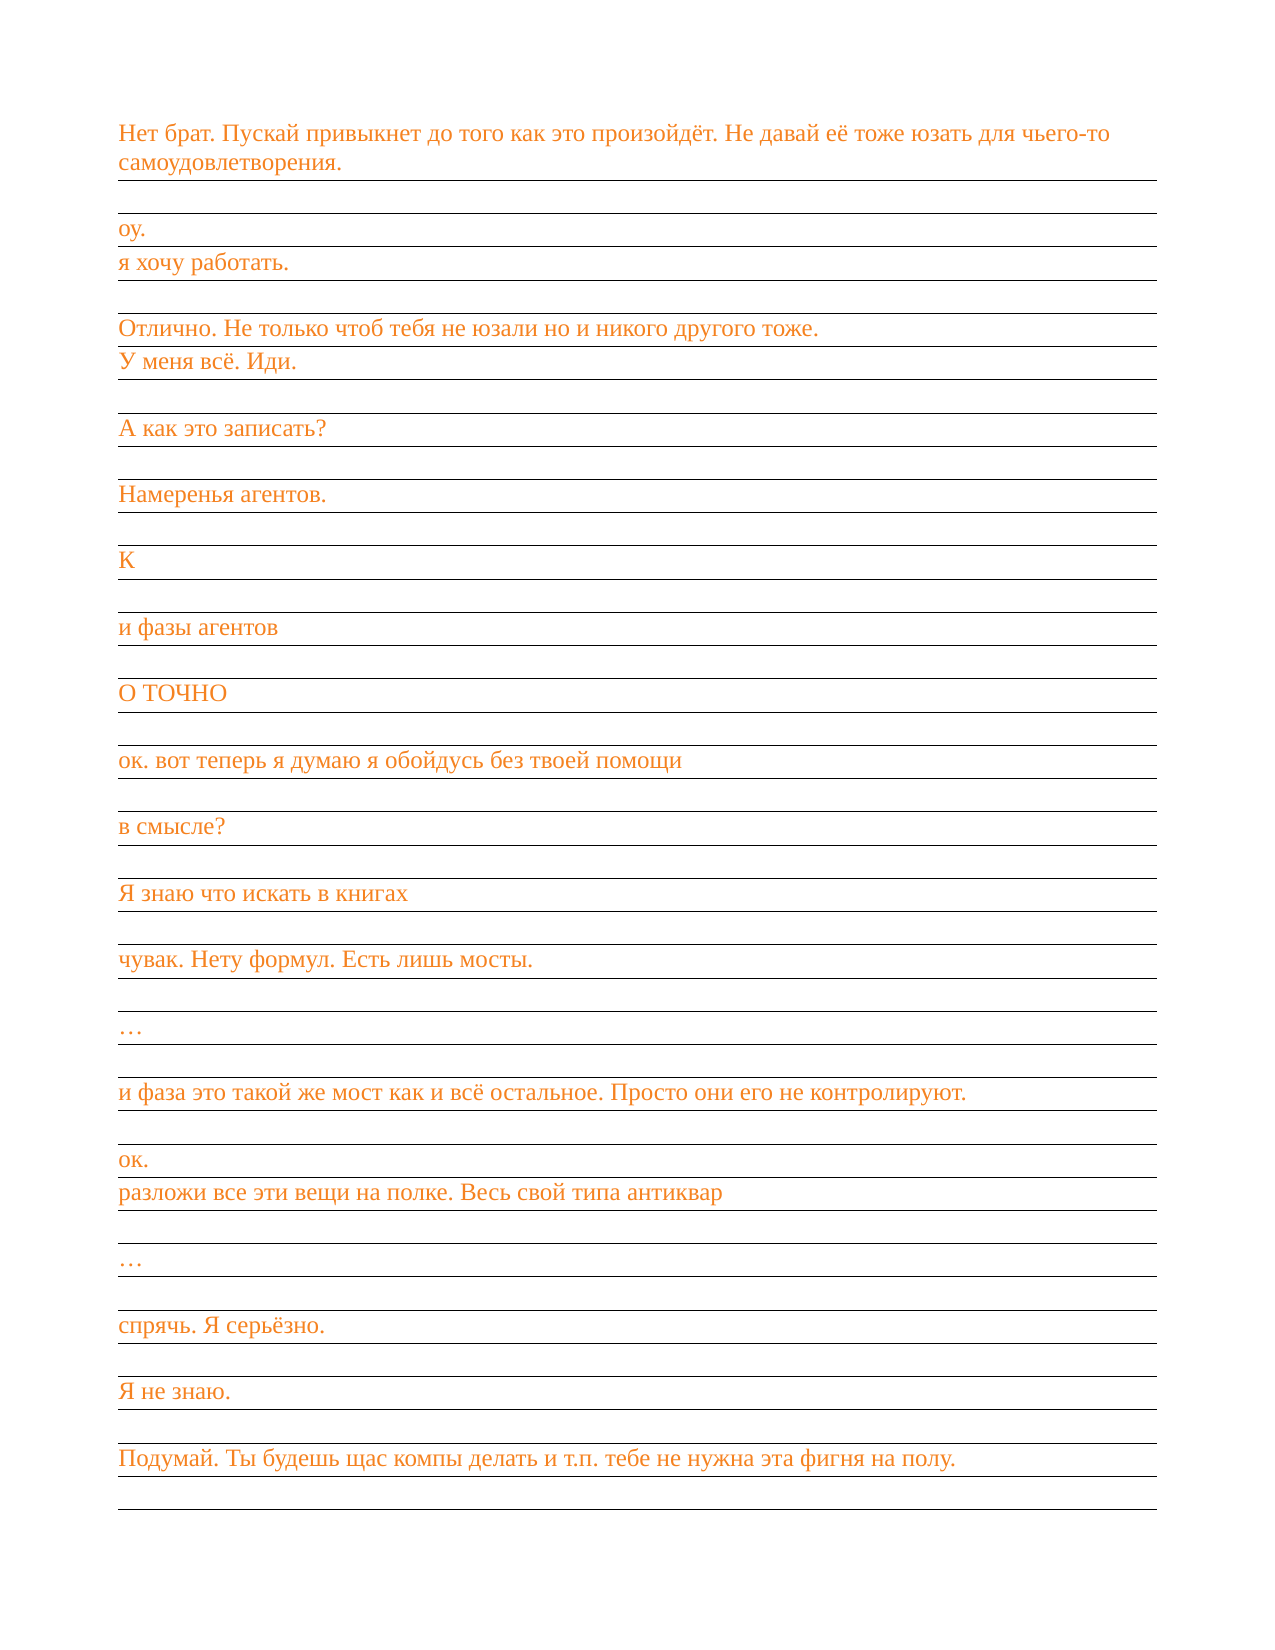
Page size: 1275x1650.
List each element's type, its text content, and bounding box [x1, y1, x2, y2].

text … [118, 1012, 1157, 1044]
text ок. [118, 1145, 1157, 1177]
text … [118, 1244, 1157, 1276]
text У меня всё. Иди. [118, 347, 1157, 379]
text К [118, 546, 1157, 579]
text А как это записать? [118, 414, 1157, 446]
text Я знаю что искать в книгах [118, 879, 1157, 911]
text в смысле? [118, 812, 1157, 845]
text Отлично. Не только чтоб тебя не юзали но и никого другого тоже. [118, 314, 1157, 346]
text О ТОЧНО [118, 679, 1157, 712]
text оу. [118, 214, 1157, 246]
text Я не знаю. [118, 1377, 1157, 1409]
text Намеренья агентов. [118, 480, 1157, 512]
text чувак. Нету формул. Есть лишь мосты. [118, 945, 1157, 978]
text и фаза это такой же мост как и всё остальное. Просто они его не контролируют. [118, 1078, 1157, 1110]
text спрячь. Я серьёзно. [118, 1311, 1157, 1343]
text Нет брат. Пускай привыкнет до того как это произойдёт. Не давай её тоже юзать для чьего-то самоудовлетворения. [118, 118, 1157, 180]
text разложи все эти вещи на полке. Весь свой типа антиквар [118, 1178, 1157, 1210]
text Подумай. Ты будешь щас компы делать и т.п. тебе не нужна эта фигня на полу. [118, 1444, 1157, 1476]
text ок. вот теперь я думаю я обойдусь без твоей помощи [118, 746, 1157, 778]
text и фазы агентов [118, 613, 1157, 645]
text я хочу работать. [118, 247, 1157, 280]
